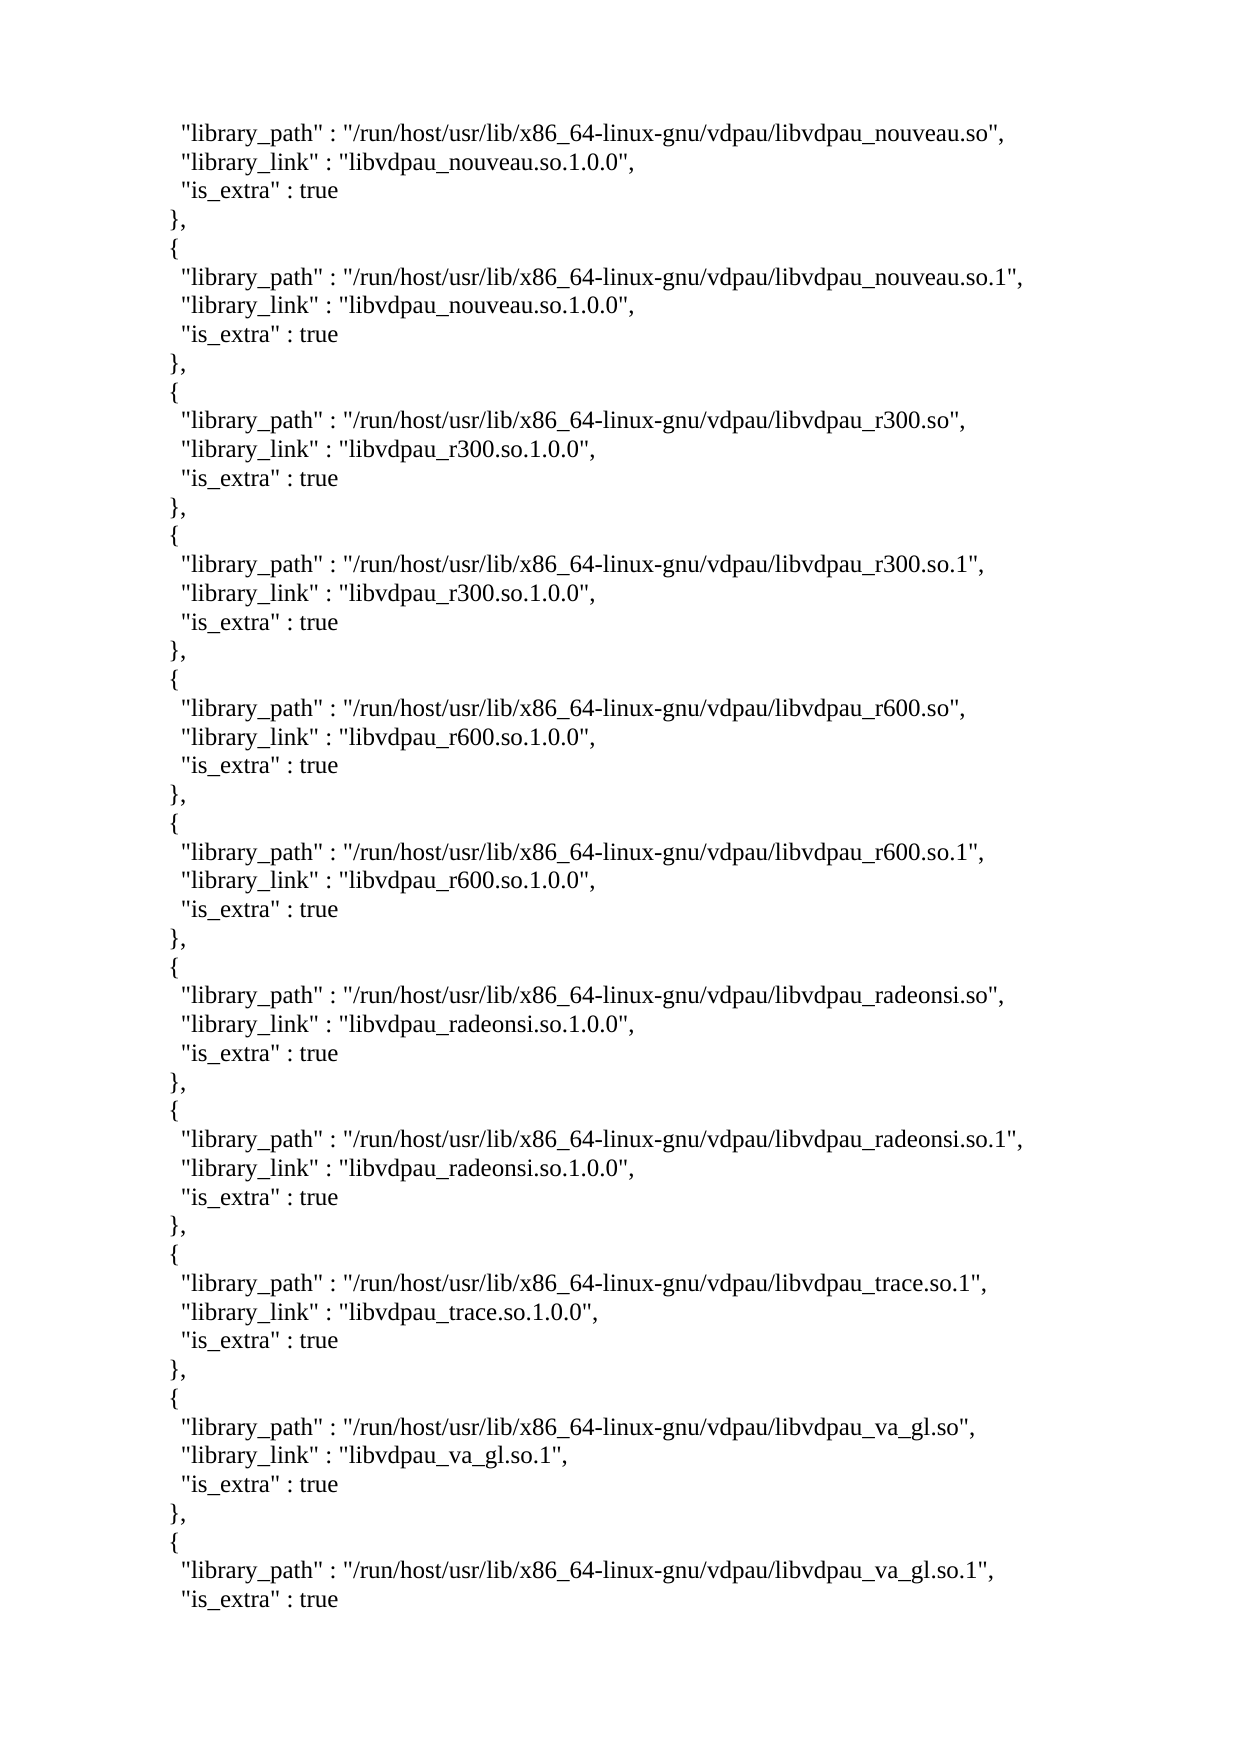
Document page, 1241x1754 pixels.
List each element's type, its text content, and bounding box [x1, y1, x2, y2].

text { [118, 1383, 1122, 1412]
text }, [118, 1354, 1122, 1383]
text "library_link" : "libvdpau_r300.so.1.0.0", [118, 434, 1122, 463]
text "library_path" : "/run/host/usr/lib/x86_64-linux-gnu/vdpau/libvdpau_nouveau.so", [118, 118, 1122, 147]
text }, [118, 1211, 1122, 1239]
text { [118, 1239, 1122, 1268]
text { [118, 1096, 1122, 1124]
text }, [118, 1498, 1122, 1527]
text { [118, 377, 1122, 406]
text { [118, 664, 1122, 693]
text "is_extra" : true [118, 1038, 1122, 1067]
text "library_link" : "libvdpau_nouveau.so.1.0.0", [118, 147, 1122, 176]
text "library_path" : "/run/host/usr/lib/x86_64-linux-gnu/vdpau/libvdpau_va_gl.so", [118, 1412, 1122, 1441]
text "library_path" : "/run/host/usr/lib/x86_64-linux-gnu/vdpau/libvdpau_r300.so", [118, 406, 1122, 434]
text "library_path" : "/run/host/usr/lib/x86_64-linux-gnu/vdpau/libvdpau_r600.so.1", [118, 837, 1122, 866]
text }, [118, 492, 1122, 521]
text "is_extra" : true [118, 1182, 1122, 1211]
text { [118, 233, 1122, 262]
text "library_link" : "libvdpau_va_gl.so.1", [118, 1441, 1122, 1469]
text "is_extra" : true [118, 319, 1122, 348]
text "library_link" : "libvdpau_r600.so.1.0.0", [118, 866, 1122, 894]
text }, [118, 348, 1122, 377]
text { [118, 952, 1122, 981]
text "is_extra" : true [118, 894, 1122, 923]
text { [118, 808, 1122, 837]
text "is_extra" : true [118, 1584, 1122, 1613]
text "is_extra" : true [118, 463, 1122, 492]
text "is_extra" : true [118, 607, 1122, 636]
text "library_link" : "libvdpau_r300.so.1.0.0", [118, 578, 1122, 607]
text "library_path" : "/run/host/usr/lib/x86_64-linux-gnu/vdpau/libvdpau_trace.so.1", [118, 1268, 1122, 1297]
text "library_link" : "libvdpau_nouveau.so.1.0.0", [118, 291, 1122, 319]
text "library_link" : "libvdpau_r600.so.1.0.0", [118, 722, 1122, 751]
text }, [118, 779, 1122, 808]
text "library_path" : "/run/host/usr/lib/x86_64-linux-gnu/vdpau/libvdpau_radeonsi.so", [118, 981, 1122, 1009]
text "library_path" : "/run/host/usr/lib/x86_64-linux-gnu/vdpau/libvdpau_r300.so.1", [118, 549, 1122, 578]
text "library_path" : "/run/host/usr/lib/x86_64-linux-gnu/vdpau/libvdpau_nouveau.so.1", [118, 262, 1122, 291]
text }, [118, 923, 1122, 952]
text "is_extra" : true [118, 176, 1122, 204]
text }, [118, 1067, 1122, 1096]
text { [118, 1527, 1122, 1556]
text "is_extra" : true [118, 751, 1122, 779]
text "library_link" : "libvdpau_trace.so.1.0.0", [118, 1297, 1122, 1326]
text }, [118, 204, 1122, 233]
text "library_path" : "/run/host/usr/lib/x86_64-linux-gnu/vdpau/libvdpau_va_gl.so.1", [118, 1556, 1122, 1584]
text "is_extra" : true [118, 1326, 1122, 1354]
text "library_path" : "/run/host/usr/lib/x86_64-linux-gnu/vdpau/libvdpau_r600.so", [118, 693, 1122, 722]
text "library_link" : "libvdpau_radeonsi.so.1.0.0", [118, 1153, 1122, 1182]
text "library_path" : "/run/host/usr/lib/x86_64-linux-gnu/vdpau/libvdpau_radeonsi.so.1", [118, 1124, 1122, 1153]
text "is_extra" : true [118, 1469, 1122, 1498]
text }, [118, 636, 1122, 664]
text { [118, 521, 1122, 549]
text "library_link" : "libvdpau_radeonsi.so.1.0.0", [118, 1009, 1122, 1038]
